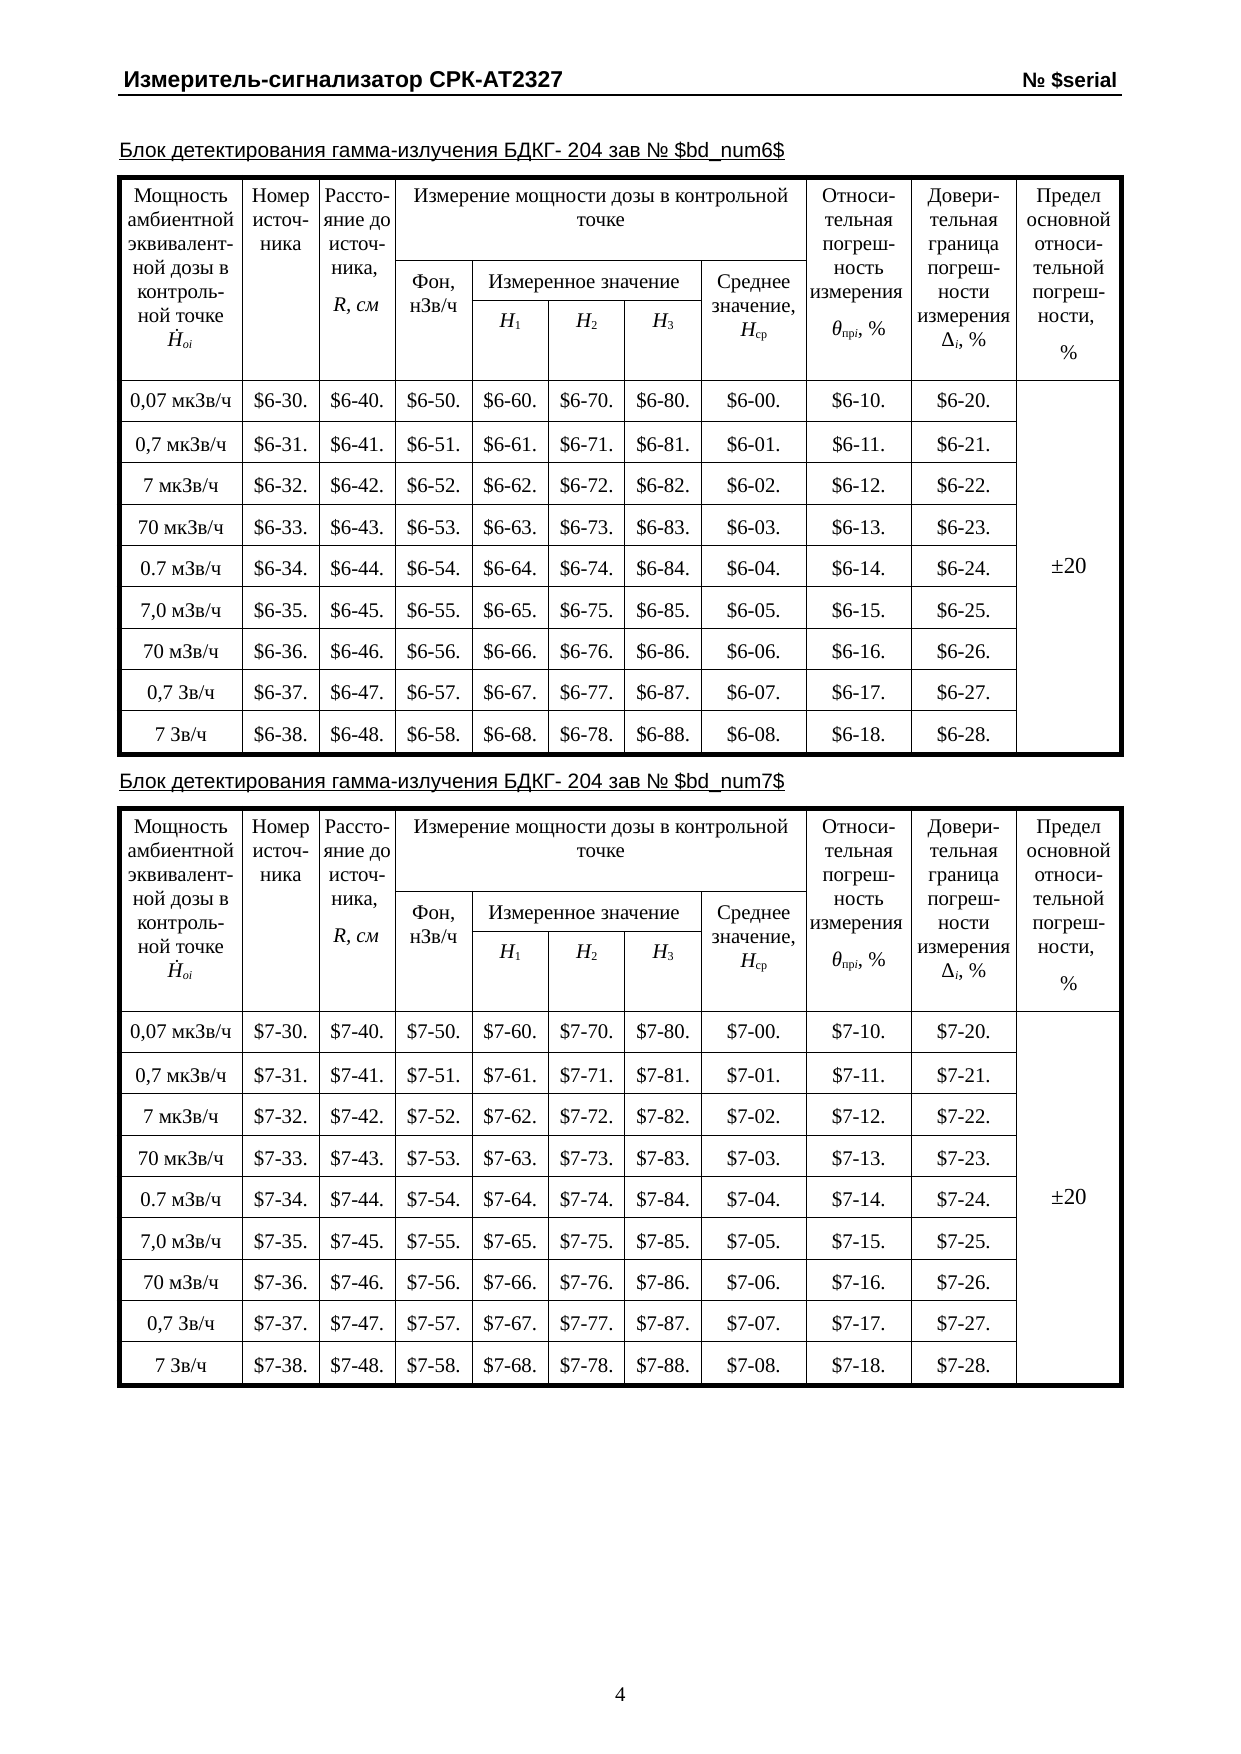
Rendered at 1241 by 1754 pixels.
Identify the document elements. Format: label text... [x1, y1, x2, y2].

table_cell $7-13. [807, 1136, 911, 1176]
table_cell Фон, нЗв/ч [396, 261, 472, 379]
table_cell $6-84. [625, 546, 701, 586]
table_cell $6-65. [473, 587, 548, 628]
table_cell Относи-тельная погреш-ность измерения θпрi, % [807, 811, 911, 1011]
table_cell Довери-тельная граница погреш-ности измерения Δi, % [912, 180, 1016, 379]
table_cell $6-10. [807, 381, 911, 421]
table_cell $6-13. [807, 505, 911, 545]
table_cell $6-18. [807, 711, 911, 752]
table_cell 7,0 мЗв/ч [122, 587, 242, 628]
table_cell 0,7 Зв/ч [122, 670, 242, 710]
table_cell $7-74. [549, 1177, 624, 1217]
table_cell $6-82. [625, 463, 701, 503]
table_cell $6-07. [702, 670, 806, 710]
table_cell $6-85. [625, 587, 701, 628]
table_cell $6-73. [549, 505, 624, 545]
table_cell ±20 [1017, 381, 1119, 752]
table_cell $7-41. [320, 1053, 395, 1093]
table_cell $6-81. [625, 422, 701, 462]
table_cell $6-16. [807, 629, 911, 669]
table_cell 0,07 мкЗв/ч [122, 381, 242, 421]
table_cell $6-20. [912, 381, 1016, 421]
table_cell $7-63. [473, 1136, 548, 1176]
table_cell $7-10. [807, 1012, 911, 1052]
table_cell $7-27. [912, 1301, 1016, 1341]
table_cell $6-24. [912, 546, 1016, 586]
table_cell $6-54. [396, 546, 472, 586]
table_cell $6-46. [320, 629, 395, 669]
table_cell $7-44. [320, 1177, 395, 1217]
table_cell $7-85. [625, 1218, 701, 1259]
table_cell $6-74. [549, 546, 624, 586]
table_cell $6-51. [396, 422, 472, 462]
table_cell $7-21. [912, 1053, 1016, 1093]
table_cell $7-64. [473, 1177, 548, 1217]
table_cell H2 [549, 301, 624, 379]
table_cell $6-83. [625, 505, 701, 545]
table_cell $7-28. [912, 1342, 1016, 1383]
table_cell $7-32. [243, 1094, 319, 1134]
table_cell $6-14. [807, 546, 911, 586]
table_cell $7-87. [625, 1301, 701, 1341]
table_cell $6-76. [549, 629, 624, 669]
table_cell 0.7 мЗв/ч [122, 546, 242, 586]
table_cell Предел основной относи-тельной погреш-ности, % [1017, 811, 1119, 1011]
table_cell $6-43. [320, 505, 395, 545]
table_cell $7-36. [243, 1260, 319, 1300]
table_cell $7-30. [243, 1012, 319, 1052]
table_cell $6-00. [702, 381, 806, 421]
table_cell $7-56. [396, 1260, 472, 1300]
table_cell $7-23. [912, 1136, 1016, 1176]
table_cell $7-73. [549, 1136, 624, 1176]
table_cell $7-22. [912, 1094, 1016, 1134]
table_cell $6-50. [396, 381, 472, 421]
table_cell $6-15. [807, 587, 911, 628]
table_cell $6-41. [320, 422, 395, 462]
table_cell H2 [549, 932, 624, 1011]
table_cell $7-03. [702, 1136, 806, 1176]
table_cell $7-61. [473, 1053, 548, 1093]
table_cell Измеренное значение [473, 261, 701, 300]
table_cell $6-37. [243, 670, 319, 710]
table_cell 0,07 мкЗв/ч [122, 1012, 242, 1052]
table_cell $6-47. [320, 670, 395, 710]
table_cell $6-40. [320, 381, 395, 421]
table_cell Довери-тельная граница погреш-ности измерения Δi, % [912, 811, 1016, 1011]
table_cell 0.7 мЗв/ч [122, 1177, 242, 1217]
table_cell $6-72. [549, 463, 624, 503]
table_cell $6-02. [702, 463, 806, 503]
table_cell $7-12. [807, 1094, 911, 1134]
table_cell $6-64. [473, 546, 548, 586]
table_cell 7 Зв/ч [122, 711, 242, 752]
table_cell $6-30. [243, 381, 319, 421]
table_cell $6-66. [473, 629, 548, 669]
table_cell $6-26. [912, 629, 1016, 669]
table_cell $7-76. [549, 1260, 624, 1300]
table_cell $7-15. [807, 1218, 911, 1259]
table_cell $6-61. [473, 422, 548, 462]
table_cell $7-55. [396, 1218, 472, 1259]
table_cell $7-71. [549, 1053, 624, 1093]
table_cell Номер источ-ника [243, 180, 319, 379]
table_cell $6-06. [702, 629, 806, 669]
table_cell $7-42. [320, 1094, 395, 1134]
table_cell Номер источ-ника [243, 811, 319, 1011]
table_cell $7-70. [549, 1012, 624, 1052]
table_cell $7-08. [702, 1342, 806, 1383]
table_cell $6-05. [702, 587, 806, 628]
table_cell 70 мкЗв/ч [122, 1136, 242, 1176]
table_cell $7-72. [549, 1094, 624, 1134]
table_cell $7-88. [625, 1342, 701, 1383]
table_cell $6-11. [807, 422, 911, 462]
table_cell $6-57. [396, 670, 472, 710]
table_cell $6-48. [320, 711, 395, 752]
table_cell $6-21. [912, 422, 1016, 462]
table_cell $7-51. [396, 1053, 472, 1093]
table_cell $7-78. [549, 1342, 624, 1383]
table_cell 7,0 мЗв/ч [122, 1218, 242, 1259]
table_cell $7-00. [702, 1012, 806, 1052]
table_cell $6-78. [549, 711, 624, 752]
table_cell Фон, нЗв/ч [396, 892, 472, 1011]
table_cell $6-33. [243, 505, 319, 545]
table_cell Среднее значение, Hср [702, 261, 806, 379]
table_cell 7 Зв/ч [122, 1342, 242, 1383]
table_cell $6-23. [912, 505, 1016, 545]
table_cell $7-58. [396, 1342, 472, 1383]
table_cell $7-82. [625, 1094, 701, 1134]
table_cell $7-62. [473, 1094, 548, 1134]
table_cell $7-67. [473, 1301, 548, 1341]
table_cell $7-16. [807, 1260, 911, 1300]
table_header Блок детектирования гамма-излучения БДКГ- 204 зав № $bd_num6$ [119, 126, 1121, 175]
table_cell $7-38. [243, 1342, 319, 1383]
table_cell $7-11. [807, 1053, 911, 1093]
table_cell $6-60. [473, 381, 548, 421]
table_cell $7-68. [473, 1342, 548, 1383]
table_cell $6-67. [473, 670, 548, 710]
table_cell $7-45. [320, 1218, 395, 1259]
table_cell $7-24. [912, 1177, 1016, 1217]
table_cell $6-86. [625, 629, 701, 669]
table_cell $7-25. [912, 1218, 1016, 1259]
table_cell $7-75. [549, 1218, 624, 1259]
table_cell $7-47. [320, 1301, 395, 1341]
table_cell $6-77. [549, 670, 624, 710]
table_cell $7-33. [243, 1136, 319, 1176]
table_cell $6-80. [625, 381, 701, 421]
table_cell $7-43. [320, 1136, 395, 1176]
table_cell $6-52. [396, 463, 472, 503]
table_cell Измеренное значение [473, 892, 701, 931]
table_cell $7-17. [807, 1301, 911, 1341]
table_cell $7-07. [702, 1301, 806, 1341]
table_cell $6-08. [702, 711, 806, 752]
table_cell $7-31. [243, 1053, 319, 1093]
table_cell $7-01. [702, 1053, 806, 1093]
table_cell $7-26. [912, 1260, 1016, 1300]
table_cell H1 [473, 932, 548, 1011]
table_cell $6-17. [807, 670, 911, 710]
table_cell $7-48. [320, 1342, 395, 1383]
table_cell $6-28. [912, 711, 1016, 752]
table_cell $7-66. [473, 1260, 548, 1300]
table_cell $6-31. [243, 422, 319, 462]
table_cell $6-01. [702, 422, 806, 462]
table_cell $6-32. [243, 463, 319, 503]
table_cell $7-02. [702, 1094, 806, 1134]
table_cell $6-87. [625, 670, 701, 710]
table_cell $6-42. [320, 463, 395, 503]
table_cell Мощность амбиентной эквивалент-ной дозы в контроль-ной точке Ḣoi [122, 811, 242, 1011]
table_cell $6-36. [243, 629, 319, 669]
table_cell $7-77. [549, 1301, 624, 1341]
table_cell Относи-тельная погреш-ность измерения θпрi, % [807, 180, 911, 379]
table_cell $6-25. [912, 587, 1016, 628]
table_cell $6-03. [702, 505, 806, 545]
table_cell Рассто-яние до источ-ника, R, см [320, 811, 395, 1011]
table_cell Мощность амбиентной эквивалент-ной дозы в контроль-ной точке Ḣoi [122, 180, 242, 379]
table_cell $6-22. [912, 463, 1016, 503]
table_cell $6-44. [320, 546, 395, 586]
table_cell $7-83. [625, 1136, 701, 1176]
table_cell 70 мЗв/ч [122, 1260, 242, 1300]
table_cell $6-38. [243, 711, 319, 752]
table_cell Измерение мощности дозы в контрольной точке [396, 180, 806, 260]
table_cell 70 мЗв/ч [122, 629, 242, 669]
table_cell Среднее значение, Hср [702, 892, 806, 1011]
table_cell $7-80. [625, 1012, 701, 1052]
table_cell $7-05. [702, 1218, 806, 1259]
table_cell $7-40. [320, 1012, 395, 1052]
table_cell $6-55. [396, 587, 472, 628]
table_cell $6-58. [396, 711, 472, 752]
table_cell H3 [625, 932, 701, 1011]
table_cell $6-35. [243, 587, 319, 628]
table_cell $7-54. [396, 1177, 472, 1217]
table_cell $6-71. [549, 422, 624, 462]
table_cell H3 [625, 301, 701, 379]
table_cell $7-14. [807, 1177, 911, 1217]
table_cell $7-20. [912, 1012, 1016, 1052]
table_cell $7-04. [702, 1177, 806, 1217]
table_cell $6-68. [473, 711, 548, 752]
table_cell 0,7 мкЗв/ч [122, 1053, 242, 1093]
table_cell ±20 [1017, 1012, 1119, 1383]
table_cell H1 [473, 301, 548, 379]
table_cell $6-34. [243, 546, 319, 586]
table_cell $7-37. [243, 1301, 319, 1341]
table_cell $7-57. [396, 1301, 472, 1341]
table_cell $7-86. [625, 1260, 701, 1300]
table_cell 70 мкЗв/ч [122, 505, 242, 545]
table_cell $7-65. [473, 1218, 548, 1259]
table_cell Предел основной относи-тельной погреш-ности, % [1017, 180, 1119, 379]
table_cell $6-12. [807, 463, 911, 503]
table_header Блок детектирования гамма-излучения БДКГ- 204 зав № $bd_num7$ [119, 757, 1121, 806]
table_cell $6-88. [625, 711, 701, 752]
table_cell $6-45. [320, 587, 395, 628]
table_cell 7 мкЗв/ч [122, 1094, 242, 1134]
table_cell $6-53. [396, 505, 472, 545]
table_cell $7-35. [243, 1218, 319, 1259]
table_cell 0,7 Зв/ч [122, 1301, 242, 1341]
table_cell $6-04. [702, 546, 806, 586]
table_cell $7-18. [807, 1342, 911, 1383]
table_cell $7-84. [625, 1177, 701, 1217]
table_cell $7-53. [396, 1136, 472, 1176]
table_cell $7-46. [320, 1260, 395, 1300]
table_cell Рассто-яние до источ-ника, R, см [320, 180, 395, 379]
table_cell Измерение мощности дозы в контрольной точке [396, 811, 806, 891]
table_cell $6-62. [473, 463, 548, 503]
table_cell $6-63. [473, 505, 548, 545]
table_cell $6-56. [396, 629, 472, 669]
table_cell 7 мкЗв/ч [122, 463, 242, 503]
table_cell $7-06. [702, 1260, 806, 1300]
table_cell $7-50. [396, 1012, 472, 1052]
table_cell $6-70. [549, 381, 624, 421]
table_cell $7-60. [473, 1012, 548, 1052]
table_cell $7-81. [625, 1053, 701, 1093]
table_cell $6-75. [549, 587, 624, 628]
table_cell $7-34. [243, 1177, 319, 1217]
table_cell $6-27. [912, 670, 1016, 710]
table_cell $7-52. [396, 1094, 472, 1134]
table_cell 0,7 мкЗв/ч [122, 422, 242, 462]
